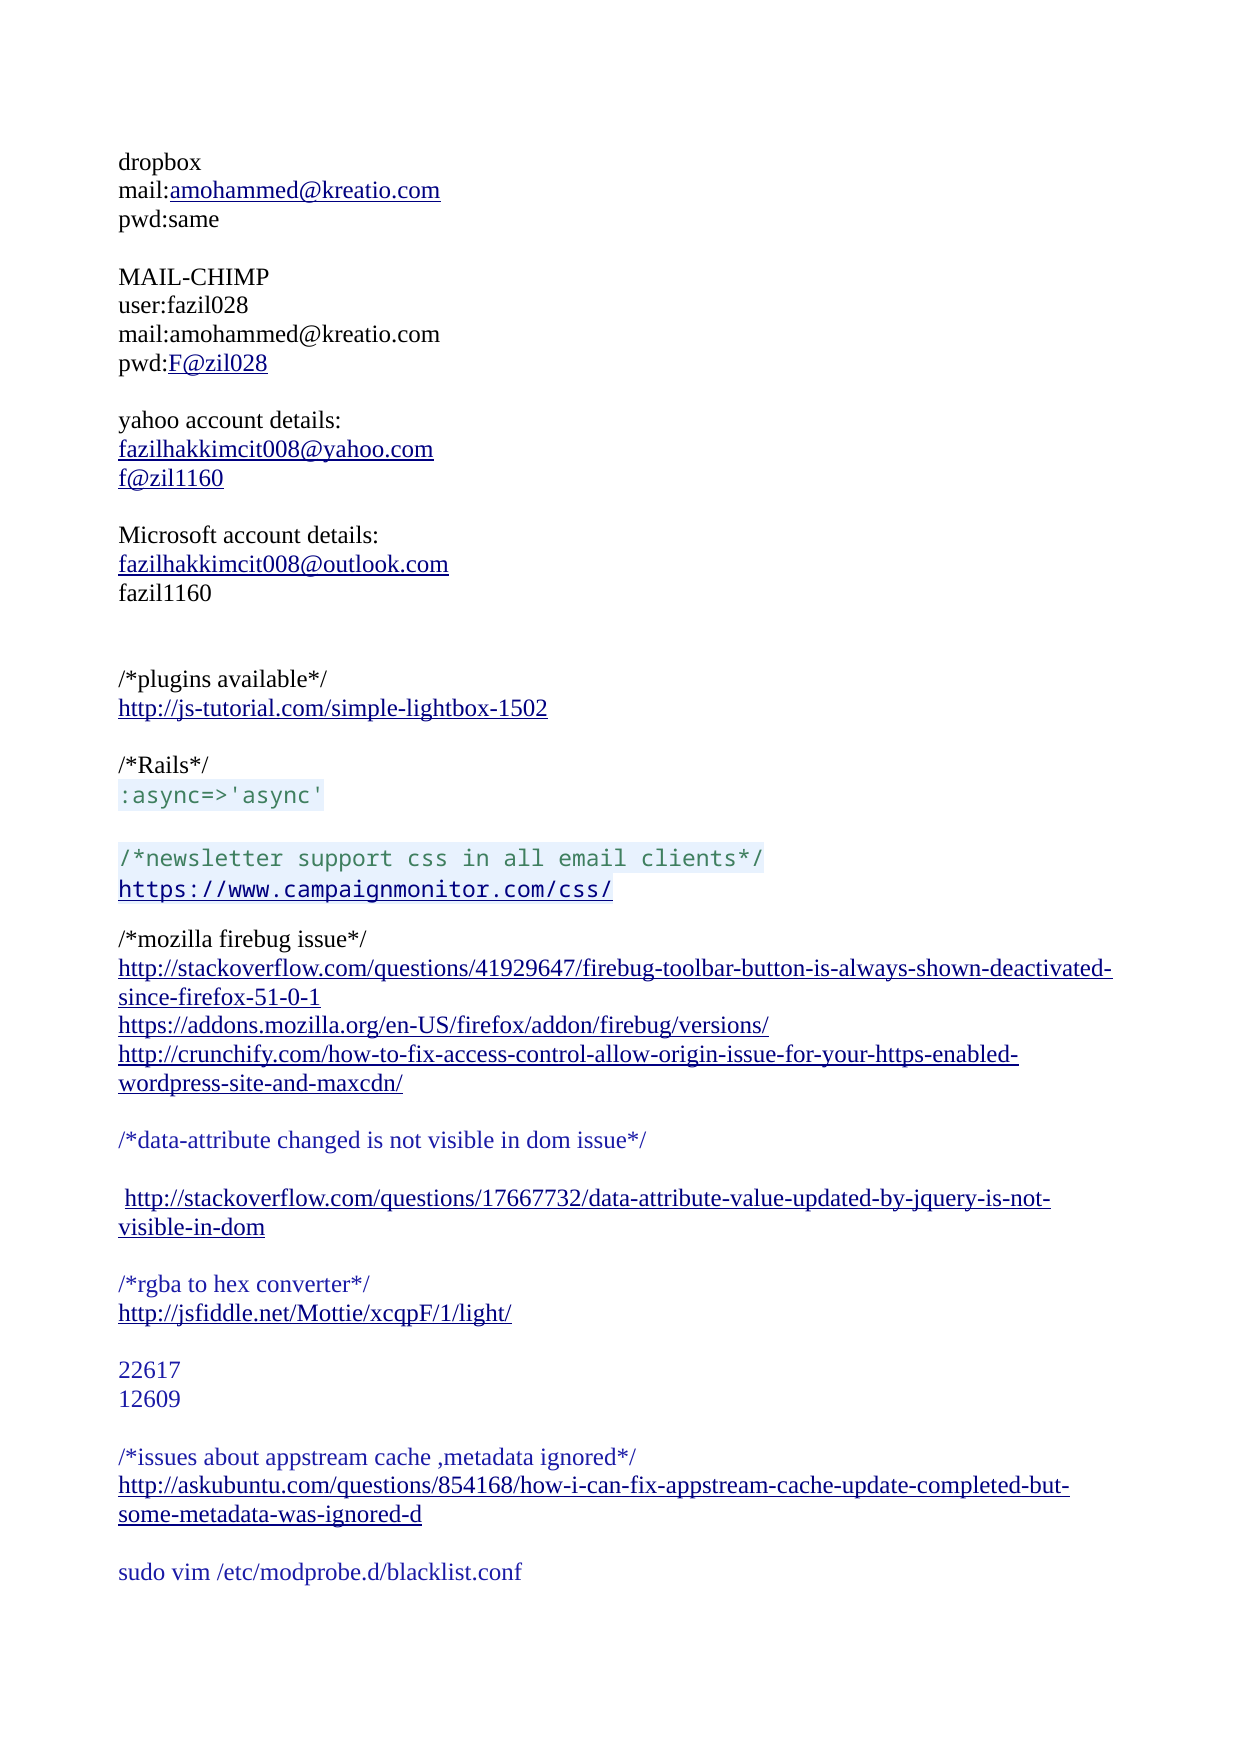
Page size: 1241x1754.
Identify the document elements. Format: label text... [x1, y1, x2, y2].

text f@zil1160 [118, 463, 1122, 492]
text pwd:same [118, 204, 1122, 233]
text 12609 [118, 1384, 1122, 1413]
text fazil1160 [118, 578, 1122, 607]
text user:fazil028 [118, 291, 1122, 319]
text http://stackoverflow.com/questions/41929647/firebug-toolbar-button-is-always-shown-deactivated-since-firefox-51-0-1 [118, 953, 1122, 1011]
text https://addons.mozilla.org/en-US/firefox/addon/firebug/versions/ [118, 1011, 1122, 1039]
text 22617 [118, 1356, 1122, 1384]
text MAIL-CHIMP [118, 262, 1122, 291]
text pwd:F@zil028 [118, 348, 1122, 377]
text http://js-tutorial.com/simple-lightbox-1502 [118, 693, 1122, 722]
text sudo vim /etc/modprobe.d/blacklist.conf [118, 1557, 1122, 1586]
text /*mozilla firebug issue*/ [118, 924, 1122, 953]
text http://askubuntu.com/questions/854168/how-i-can-fix-appstream-cache-update-completed-but-some-metadata-was-ignored-d [118, 1471, 1122, 1528]
text mail:amohammed@kreatio.com [118, 176, 1122, 204]
text Microsoft account details: [118, 521, 1122, 549]
text /*data-attribute changed is not visible in dom issue*/ [118, 1126, 1122, 1154]
text dropbox [118, 147, 1122, 176]
text fazilhakkimcit008@outlook.com [118, 549, 1122, 578]
text http://stackoverflow.com/questions/17667732/data-attribute-value-updated-by-jquery-is-not-visible-in-dom [118, 1183, 1122, 1241]
text /*rgba to hex converter*/ [118, 1269, 1122, 1298]
text :async=>'async' [118, 779, 1122, 811]
text http://crunchify.com/how-to-fix-access-control-allow-origin-issue-for-your-https-enabled-wordpress-site-and-maxcdn/ [118, 1039, 1122, 1097]
text /*issues about appstream cache ,metadata ignored*/ [118, 1442, 1122, 1471]
text /*plugins available*/ [118, 664, 1122, 693]
text /*newsletter support css in all email clients*/ [118, 842, 1122, 873]
text http://jsfiddle.net/Mottie/xcqpF/1/light/ [118, 1298, 1122, 1327]
text mail:amohammed@kreatio.com [118, 319, 1122, 348]
text https://www.campaignmonitor.com/css/ [118, 873, 1122, 904]
text fazilhakkimcit008@yahoo.com [118, 434, 1122, 463]
text /*Rails*/ [118, 722, 1122, 779]
text yahoo account details: [118, 406, 1122, 434]
